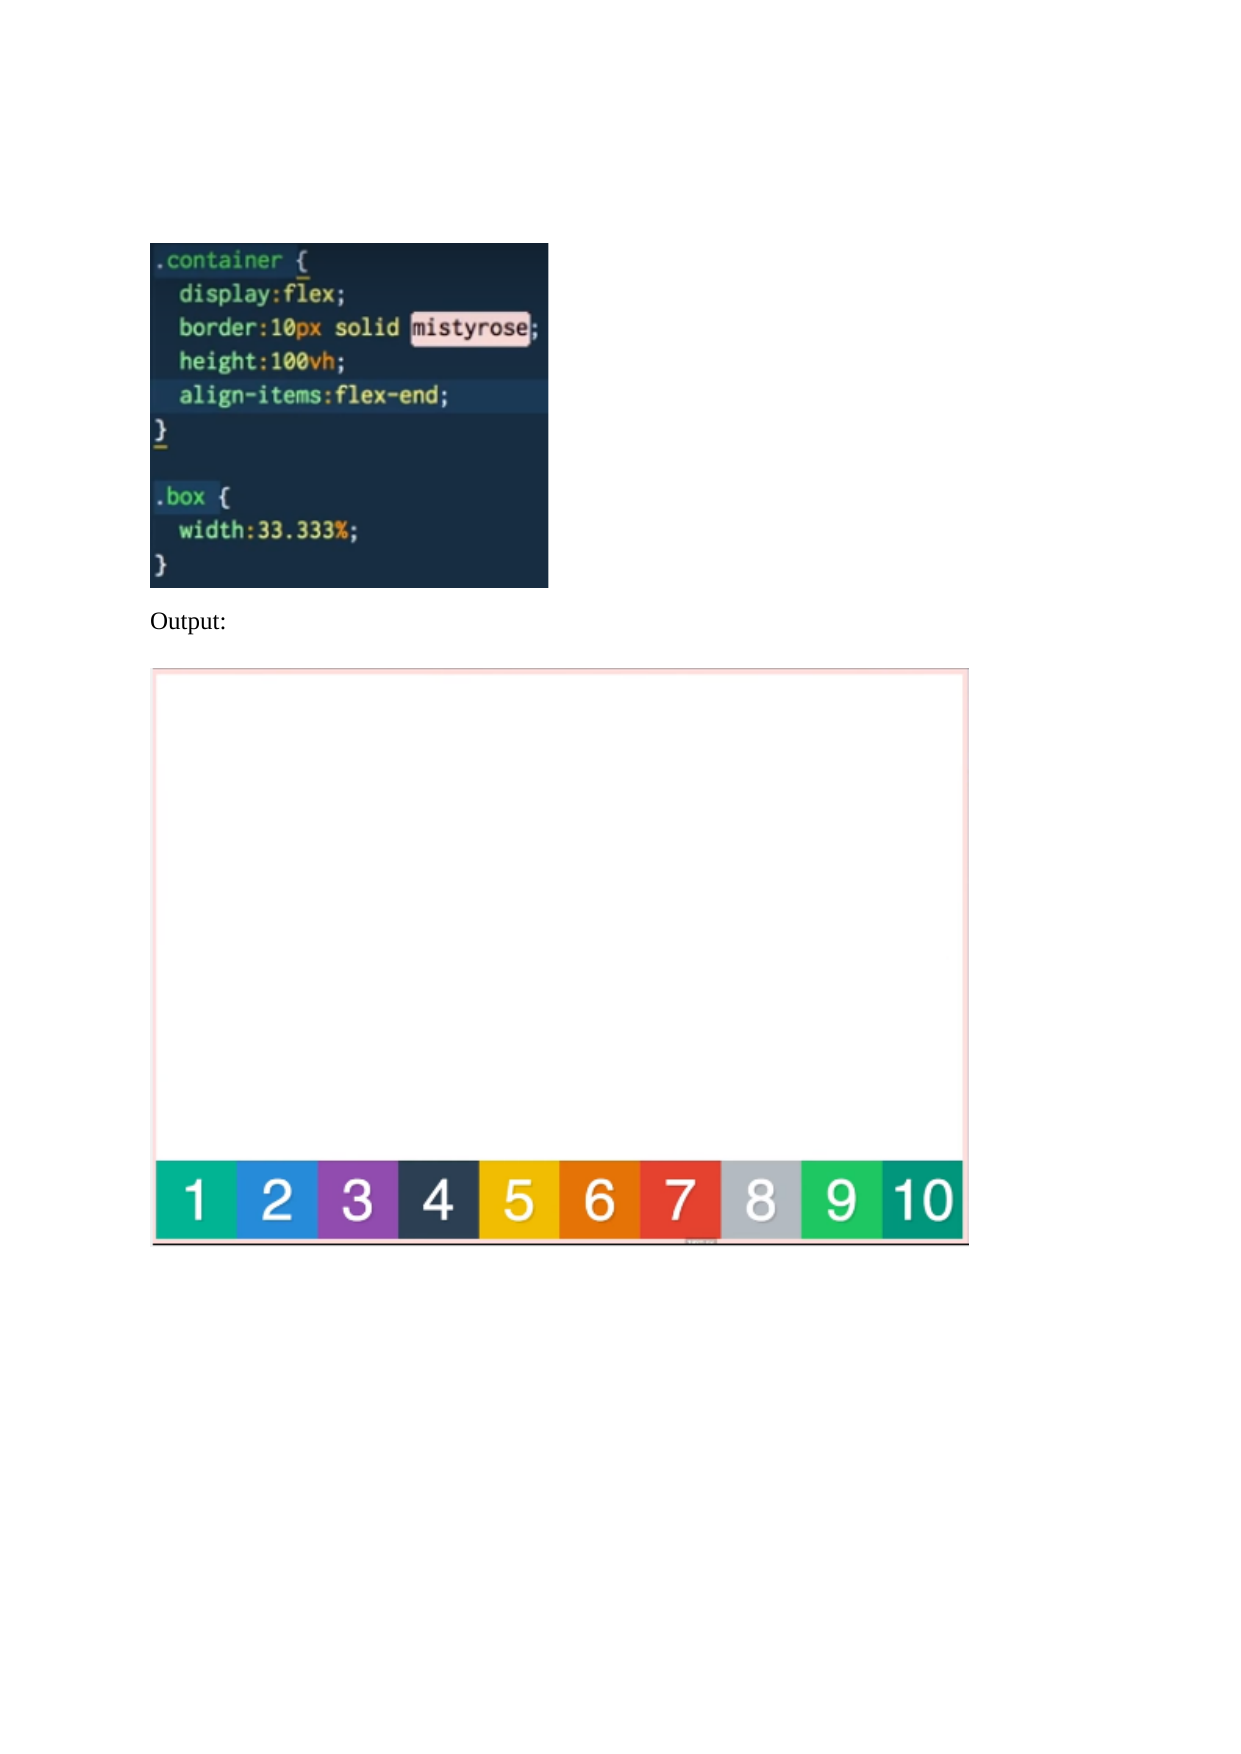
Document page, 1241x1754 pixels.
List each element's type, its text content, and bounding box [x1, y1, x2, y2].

picture [150, 243, 549, 588]
picture [150, 668, 969, 1247]
text Output: [150, 606, 1090, 635]
